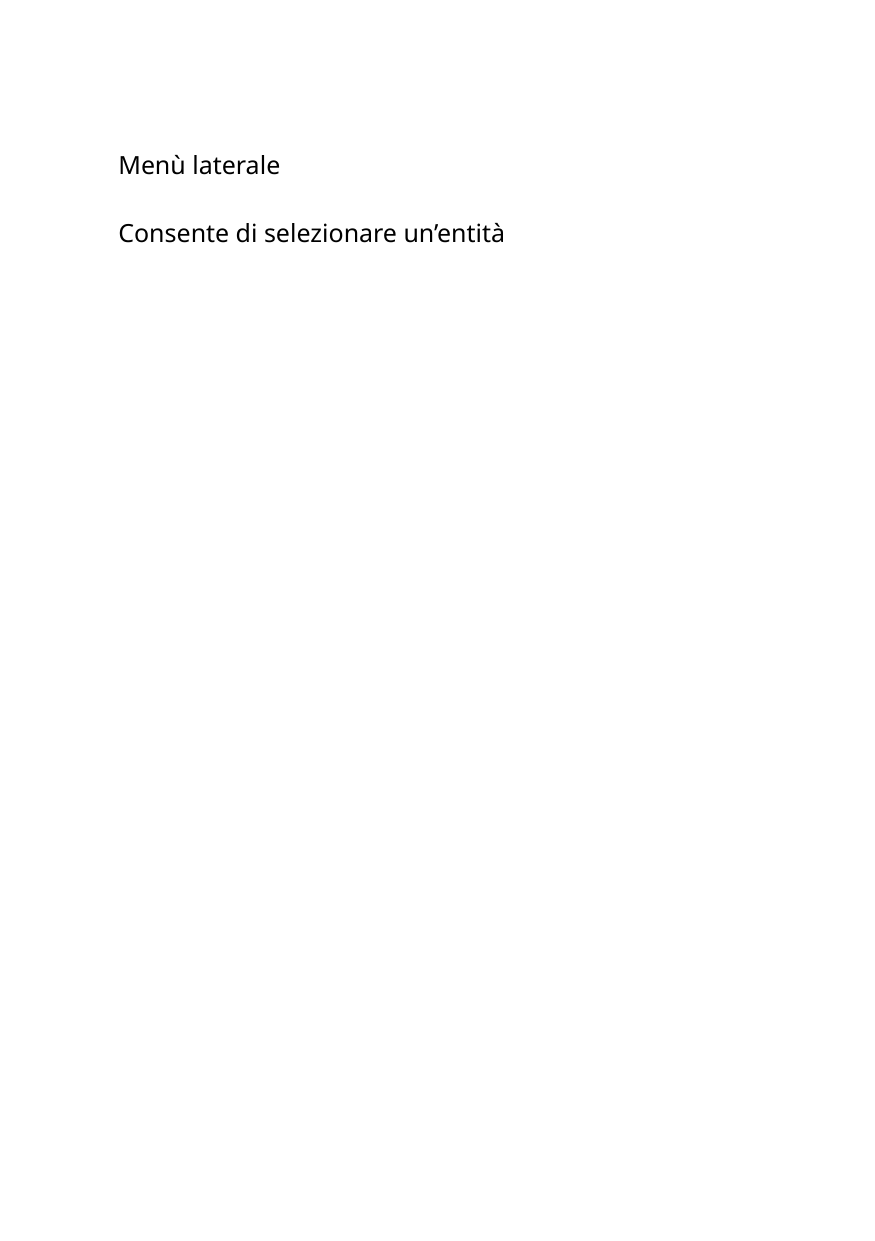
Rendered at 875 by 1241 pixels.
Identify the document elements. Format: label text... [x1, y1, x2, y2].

text Menù laterale [118, 148, 756, 182]
text Consente di selezionare un’entità [118, 216, 756, 250]
